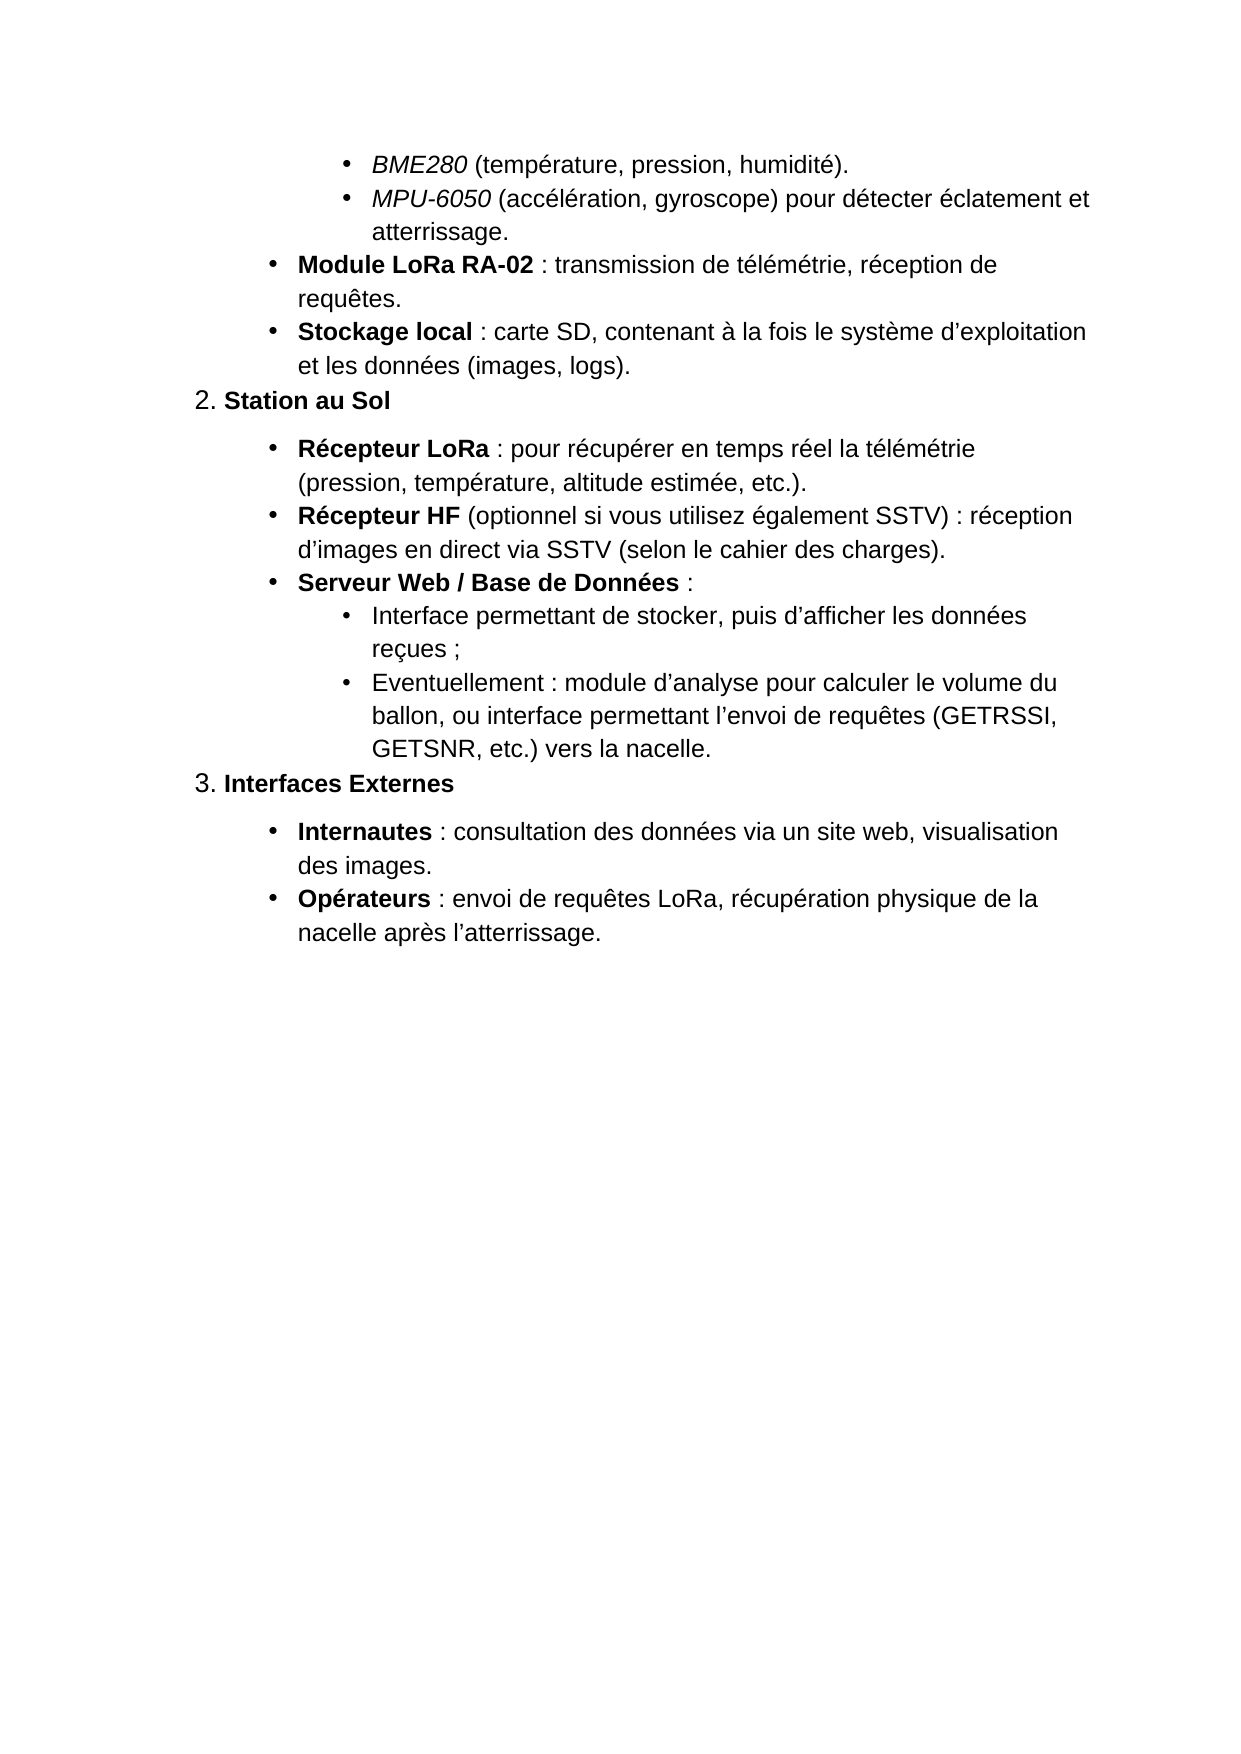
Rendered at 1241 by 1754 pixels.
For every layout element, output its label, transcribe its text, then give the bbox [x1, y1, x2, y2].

list Eventuellement : module d’analyse pour calculer le volume du ballon, ou interface permettant l’envoi de requêtes (GETRSSI, GETSNR, etc.) vers la nacelle. [342, 667, 1090, 762]
list Station au Sol [194, 384, 1090, 415]
list BME280 (température, pression, humidité). [342, 150, 1090, 179]
list Interfaces Externes [194, 767, 1090, 798]
list Récepteur HF (optionnel si vous utilisez également SSTV) : réception d’images en direct via SSTV (selon le cahier des charges). [268, 501, 1090, 563]
list Interface permettant de stocker, puis d’afficher les données reçues ; [342, 601, 1090, 663]
list Stockage local : carte SD, contenant à la fois le système d’exploitation et les données (images, logs). [268, 317, 1090, 379]
list MPU-6050 (accélération, gyroscope) pour détecter éclatement et atterrissage. [342, 184, 1090, 246]
list Opérateurs : envoi de requêtes LoRa, récupération physique de la nacelle après l’atterrissage. [268, 884, 1090, 946]
list Serveur Web / Base de Données : [268, 568, 1090, 597]
list Module LoRa RA-02 : transmission de télémétrie, réception de requêtes. [268, 250, 1090, 313]
list Internautes : consultation des données via un site web, visualisation des images. [268, 817, 1090, 879]
list Récepteur LoRa : pour récupérer en temps réel la télémétrie (pression, température, altitude estimée, etc.). [268, 434, 1090, 497]
